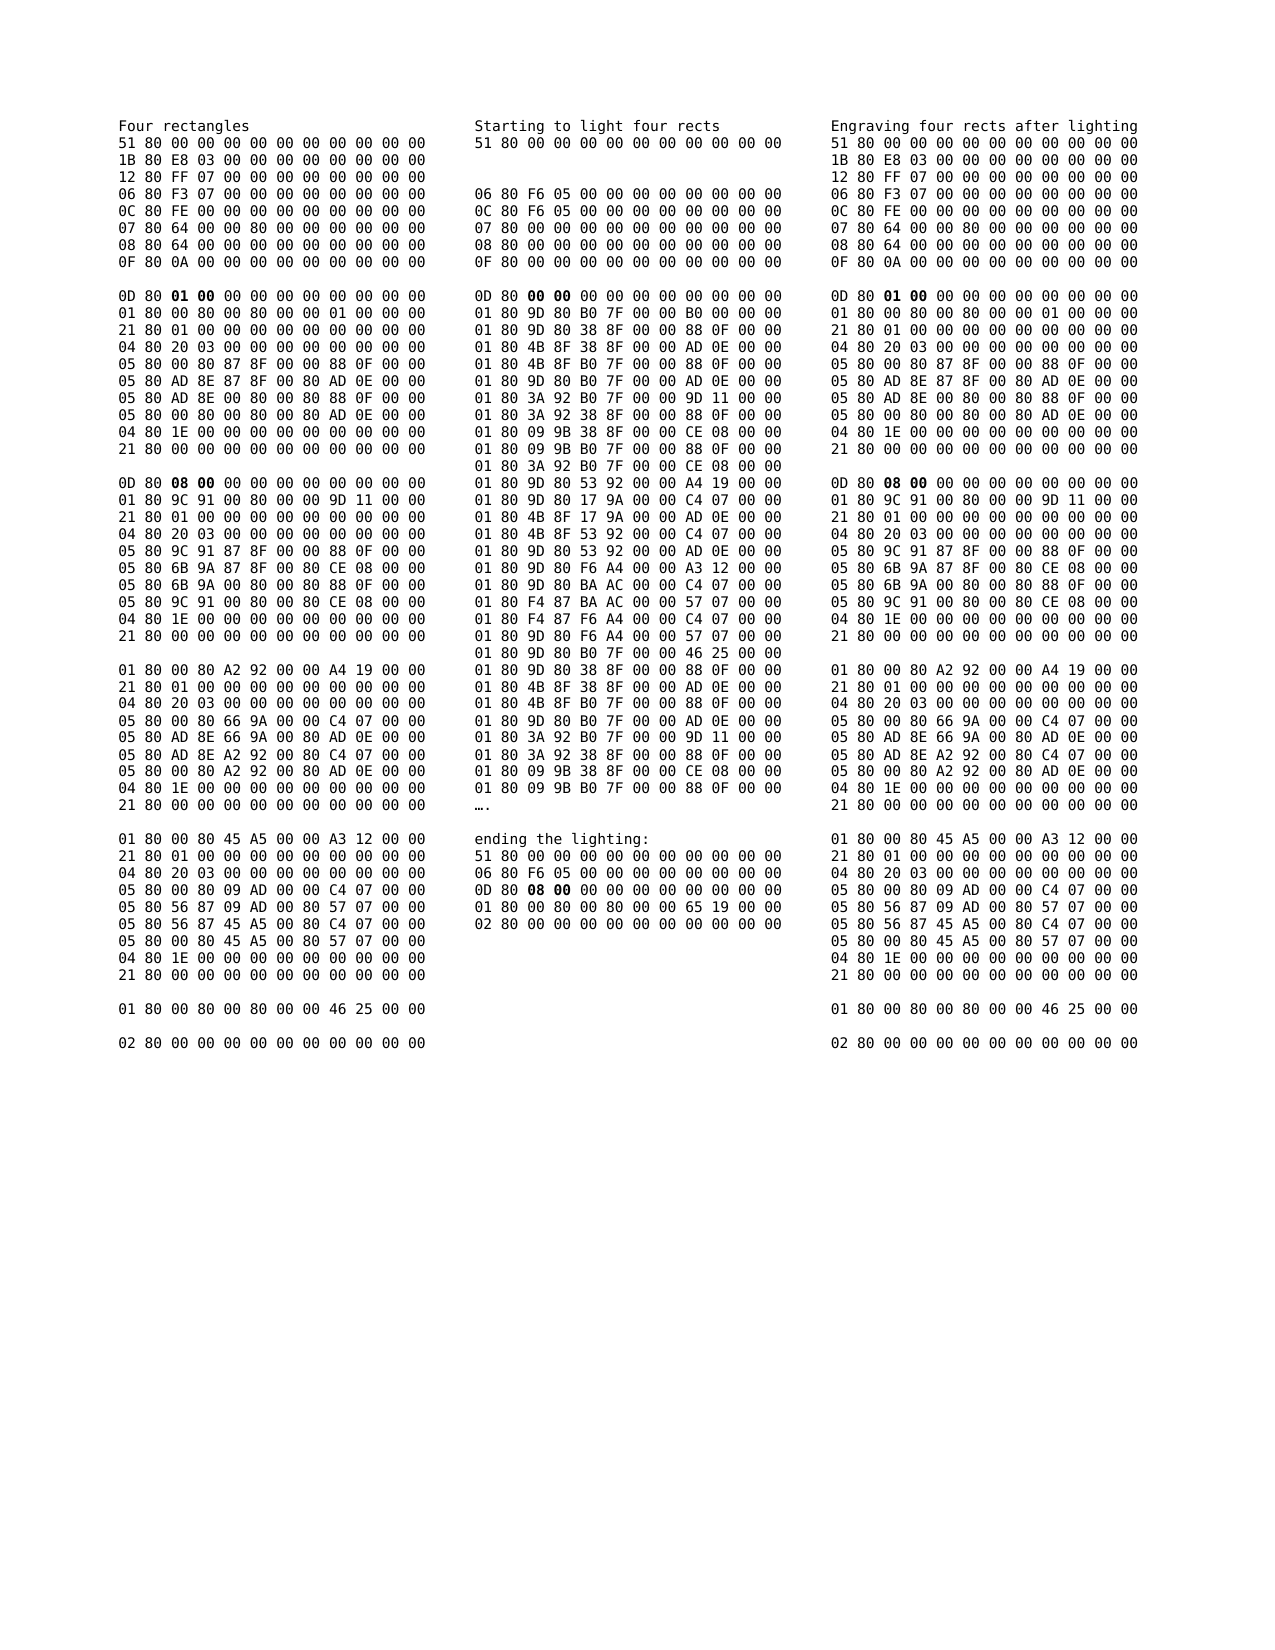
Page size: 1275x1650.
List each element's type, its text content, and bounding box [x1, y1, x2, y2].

text 0D 80 01 00 00 00 00 00 00 00 00 00 01 80 00 80 00 80 00 00 01 00 00 00 21 80 01 00 00 00 00 00 00 00 00 00 04 80 20 03 00 00 00 00 00 00 00 00 05 80 00 80 87 8F 00 00 88 0F 00 00 05 80 AD 8E 87 8F 00 80 AD 0E 00 00 05 80 AD 8E 00 80 00 80 88 0F 00 00 05 80 00 80 00 80 00 80 AD 0E 00 00 04 80 1E 00 00 00 00 00 00 00 00 00 21 80 00 00 00 00 00 00 00 00 00 00 [831, 288, 1157, 458]
text Engraving four rects after lighting [831, 118, 1157, 135]
text ending the lighting: [474, 831, 801, 848]
text 51 80 00 00 00 00 00 00 00 00 00 00 1B 80 E8 03 00 00 00 00 00 00 00 00 12 80 FF 07 00 00 00 00 00 00 00 00 06 80 F3 07 00 00 00 00 00 00 00 00 0C 80 FE 00 00 00 00 00 00 00 00 00 07 80 64 00 00 80 00 00 00 00 00 00 08 80 64 00 00 00 00 00 00 00 00 00 0F 80 0A 00 00 00 00 00 00 00 00 00 [831, 135, 1157, 271]
text 02 80 00 00 00 00 00 00 00 00 00 00 [118, 1035, 444, 1052]
text 51 80 00 00 00 00 00 00 00 00 00 00 06 80 F6 05 00 00 00 00 00 00 00 00 0D 80 08 00 00 00 00 00 00 00 00 00 01 80 00 80 00 80 00 00 65 19 00 00 02 80 00 00 00 00 00 00 00 00 00 00 [474, 848, 801, 933]
text 01 80 00 80 45 A5 00 00 A3 12 00 00 21 80 01 00 00 00 00 00 00 00 00 00 04 80 20 03 00 00 00 00 00 00 00 00 05 80 00 80 09 AD 00 00 C4 07 00 00 05 80 56 87 09 AD 00 80 57 07 00 00 05 80 56 87 45 A5 00 80 C4 07 00 00 05 80 00 80 45 A5 00 80 57 07 00 00 04 80 1E 00 00 00 00 00 00 00 00 00 21 80 00 00 00 00 00 00 00 00 00 00 [831, 831, 1157, 984]
text 0D 80 08 00 00 00 00 00 00 00 00 00 01 80 9C 91 00 80 00 00 9D 11 00 00 21 80 01 00 00 00 00 00 00 00 00 00 04 80 20 03 00 00 00 00 00 00 00 00 05 80 9C 91 87 8F 00 00 88 0F 00 00 05 80 6B 9A 87 8F 00 80 CE 08 00 00 05 80 6B 9A 00 80 00 80 88 0F 00 00 05 80 9C 91 00 80 00 80 CE 08 00 00 04 80 1E 00 00 00 00 00 00 00 00 00 21 80 00 00 00 00 00 00 00 00 00 00 [118, 475, 444, 644]
text 01 80 00 80 45 A5 00 00 A3 12 00 00 21 80 01 00 00 00 00 00 00 00 00 00 04 80 20 03 00 00 00 00 00 00 00 00 05 80 00 80 09 AD 00 00 C4 07 00 00 05 80 56 87 09 AD 00 80 57 07 00 00 05 80 56 87 45 A5 00 80 C4 07 00 00 05 80 00 80 45 A5 00 80 57 07 00 00 04 80 1E 00 00 00 00 00 00 00 00 00 21 80 00 00 00 00 00 00 00 00 00 00 [118, 831, 444, 984]
text 01 80 00 80 00 80 00 00 46 25 00 00 [831, 1001, 1157, 1018]
text 51 80 00 00 00 00 00 00 00 00 00 00 [474, 135, 801, 152]
text 0D 80 08 00 00 00 00 00 00 00 00 00 01 80 9C 91 00 80 00 00 9D 11 00 00 21 80 01 00 00 00 00 00 00 00 00 00 04 80 20 03 00 00 00 00 00 00 00 00 05 80 9C 91 87 8F 00 00 88 0F 00 00 05 80 6B 9A 87 8F 00 80 CE 08 00 00 05 80 6B 9A 00 80 00 80 88 0F 00 00 05 80 9C 91 00 80 00 80 CE 08 00 00 04 80 1E 00 00 00 00 00 00 00 00 00 21 80 00 00 00 00 00 00 00 00 00 00 [831, 475, 1157, 644]
text 06 80 F6 05 00 00 00 00 00 00 00 00 0C 80 F6 05 00 00 00 00 00 00 00 00 07 80 00 00 00 00 00 00 00 00 00 00 08 80 00 00 00 00 00 00 00 00 00 00 0F 80 00 00 00 00 00 00 00 00 00 00 [474, 186, 801, 271]
text 0D 80 00 00 00 00 00 00 00 00 00 00 01 80 9D 80 B0 7F 00 00 B0 00 00 00 01 80 9D 80 38 8F 00 00 88 0F 00 00 01 80 4B 8F 38 8F 00 00 AD 0E 00 00 01 80 4B 8F B0 7F 00 00 88 0F 00 00 01 80 9D 80 B0 7F 00 00 AD 0E 00 00 01 80 3A 92 B0 7F 00 00 9D 11 00 00 01 80 3A 92 38 8F 00 00 88 0F 00 00 01 80 09 9B 38 8F 00 00 CE 08 00 00 01 80 09 9B B0 7F 00 00 88 0F 00 00 01 80 3A 92 B0 7F 00 00 CE 08 00 00 01 80 9D 80 53 92 00 00 A4 19 00 00 01 80 9D 80 17 9A 00 00 C4 07 00 00 01 80 4B 8F 17 9A 00 00 AD 0E 00 00 01 80 4B 8F 53 92 00 00 C4 07 00 00 01 80 9D 80 53 92 00 00 AD 0E 00 00 01 80 9D 80 F6 A4 00 00 A3 12 00 00 01 80 9D 80 BA AC 00 00 C4 07 00 00 01 80 F4 87 BA AC 00 00 57 07 00 00 01 80 F4 87 F6 A4 00 00 C4 07 00 00 01 80 9D 80 F6 A4 00 00 57 07 00 00 01 80 9D 80 B0 7F 00 00 46 25 00 00 01 80 9D 80 38 8F 00 00 88 0F 00 00 01 80 4B 8F 38 8F 00 00 AD 0E 00 00 01 80 4B 8F B0 7F 00 00 88 0F 00 00 01 80 9D 80 B0 7F 00 00 AD 0E 00 00 01 80 3A 92 B0 7F 00 00 9D 11 00 00 01 80 3A 92 38 8F 00 00 88 0F 00 00 01 80 09 9B 38 8F 00 00 CE 08 00 00 01 80 09 9B B0 7F 00 00 88 0F 00 00 [474, 288, 801, 797]
text 51 80 00 00 00 00 00 00 00 00 00 00 1B 80 E8 03 00 00 00 00 00 00 00 00 12 80 FF 07 00 00 00 00 00 00 00 00 06 80 F3 07 00 00 00 00 00 00 00 00 0C 80 FE 00 00 00 00 00 00 00 00 00 07 80 64 00 00 80 00 00 00 00 00 00 08 80 64 00 00 00 00 00 00 00 00 00 0F 80 0A 00 00 00 00 00 00 00 00 00 [118, 135, 444, 271]
text 0D 80 01 00 00 00 00 00 00 00 00 00 01 80 00 80 00 80 00 00 01 00 00 00 21 80 01 00 00 00 00 00 00 00 00 00 04 80 20 03 00 00 00 00 00 00 00 00 05 80 00 80 87 8F 00 00 88 0F 00 00 05 80 AD 8E 87 8F 00 80 AD 0E 00 00 05 80 AD 8E 00 80 00 80 88 0F 00 00 05 80 00 80 00 80 00 80 AD 0E 00 00 04 80 1E 00 00 00 00 00 00 00 00 00 21 80 00 00 00 00 00 00 00 00 00 00 [118, 288, 444, 458]
text Starting to light four rects [474, 118, 801, 135]
text 01 80 00 80 A2 92 00 00 A4 19 00 00 21 80 01 00 00 00 00 00 00 00 00 00 04 80 20 03 00 00 00 00 00 00 00 00 05 80 00 80 66 9A 00 00 C4 07 00 00 05 80 AD 8E 66 9A 00 80 AD 0E 00 00 05 80 AD 8E A2 92 00 80 C4 07 00 00 05 80 00 80 A2 92 00 80 AD 0E 00 00 04 80 1E 00 00 00 00 00 00 00 00 00 21 80 00 00 00 00 00 00 00 00 00 00 [831, 661, 1157, 814]
text Four rectangles [118, 118, 444, 135]
text …. [474, 797, 801, 814]
text 02 80 00 00 00 00 00 00 00 00 00 00 [831, 1035, 1157, 1052]
text 01 80 00 80 A2 92 00 00 A4 19 00 00 21 80 01 00 00 00 00 00 00 00 00 00 04 80 20 03 00 00 00 00 00 00 00 00 05 80 00 80 66 9A 00 00 C4 07 00 00 05 80 AD 8E 66 9A 00 80 AD 0E 00 00 05 80 AD 8E A2 92 00 80 C4 07 00 00 05 80 00 80 A2 92 00 80 AD 0E 00 00 04 80 1E 00 00 00 00 00 00 00 00 00 21 80 00 00 00 00 00 00 00 00 00 00 [118, 661, 444, 814]
text 01 80 00 80 00 80 00 00 46 25 00 00 [118, 1001, 444, 1018]
